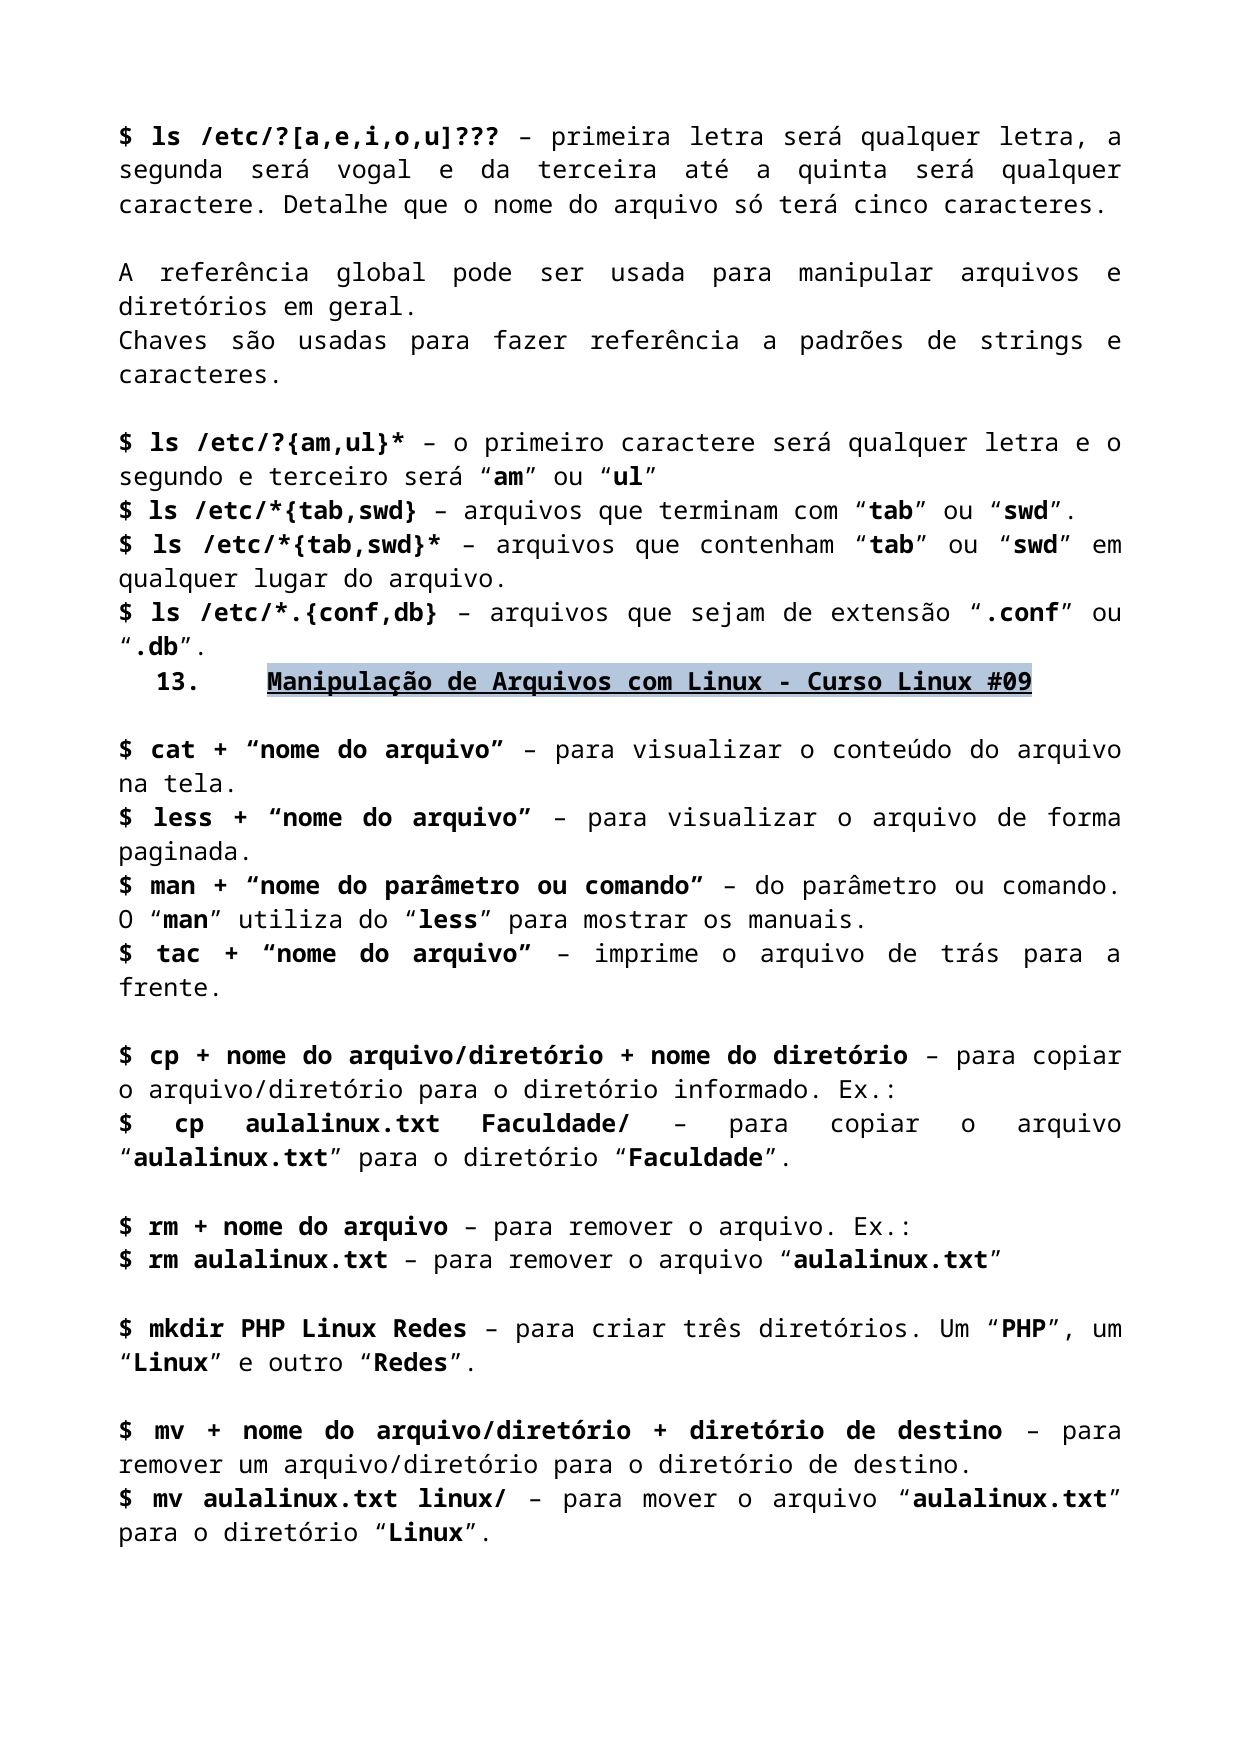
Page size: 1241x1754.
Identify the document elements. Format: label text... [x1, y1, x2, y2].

text $ ls /etc/*.{conf,db} – arquivos que sejam de extensão “.conf” ou “.db”. [118, 595, 1122, 663]
text $ cat + “nome do arquivo” – para visualizar o conteúdo do arquivo na tela. [118, 731, 1122, 799]
text $ ls /etc/*{tab,swd}* – arquivos que contenham “tab” ou “swd” em qualquer lugar do arquivo. [118, 527, 1122, 595]
text $ mv + nome do arquivo/diretório + diretório de destino – para remover um arquivo/diretório para o diretório de destino. [118, 1412, 1122, 1481]
text Chaves são usadas para fazer referência a padrões de strings e caracteres. [118, 322, 1122, 391]
text $ ls /etc/*{tab,swd} – arquivos que terminam com “tab” ou “swd”. [118, 493, 1122, 527]
text $ tac + “nome do arquivo” – imprime o arquivo de trás para a frente. [118, 936, 1122, 1004]
text $ mkdir PHP Linux Redes – para criar três diretórios. Um “PHP”, um “Linux” e outro “Redes”. [118, 1310, 1122, 1378]
text $ less + “nome do arquivo” – para visualizar o arquivo de forma paginada. [118, 799, 1122, 867]
text $ rm + nome do arquivo – para remover o arquivo. Ex.: [118, 1208, 1122, 1242]
list Manipulação de Arquivos com Linux - Curso Linux #09 [156, 663, 1122, 697]
text $ rm aulalinux.txt – para remover o arquivo “aulalinux.txt” [118, 1242, 1122, 1276]
text A referência global pode ser usada para manipular arquivos e diretórios em geral. [118, 254, 1122, 322]
text $ cp + nome do arquivo/diretório + nome do diretório – para copiar o arquivo/diretório para o diretório informado. Ex.: [118, 1038, 1122, 1106]
text $ cp aulalinux.txt Faculdade/ – para copiar o arquivo “aulalinux.txt” para o diretório “Faculdade”. [118, 1106, 1122, 1174]
text $ ls /etc/?{am,ul}* – o primeiro caractere será qualquer letra e o segundo e terceiro será “am” ou “ul” [118, 425, 1122, 493]
text $ ls /etc/?[a,e,i,o,u]??? – primeira letra será qualquer letra, a segunda será vogal e da terceira até a quinta será qualquer caractere. Detalhe que o nome do arquivo só terá cinco caracteres. [118, 118, 1122, 220]
text $ man + “nome do parâmetro ou comando” – do parâmetro ou comando. O “man” utiliza do “less” para mostrar os manuais. [118, 867, 1122, 936]
text $ mv aulalinux.txt linux/ – para mover o arquivo “aulalinux.txt” para o diretório “Linux”. [118, 1481, 1122, 1549]
